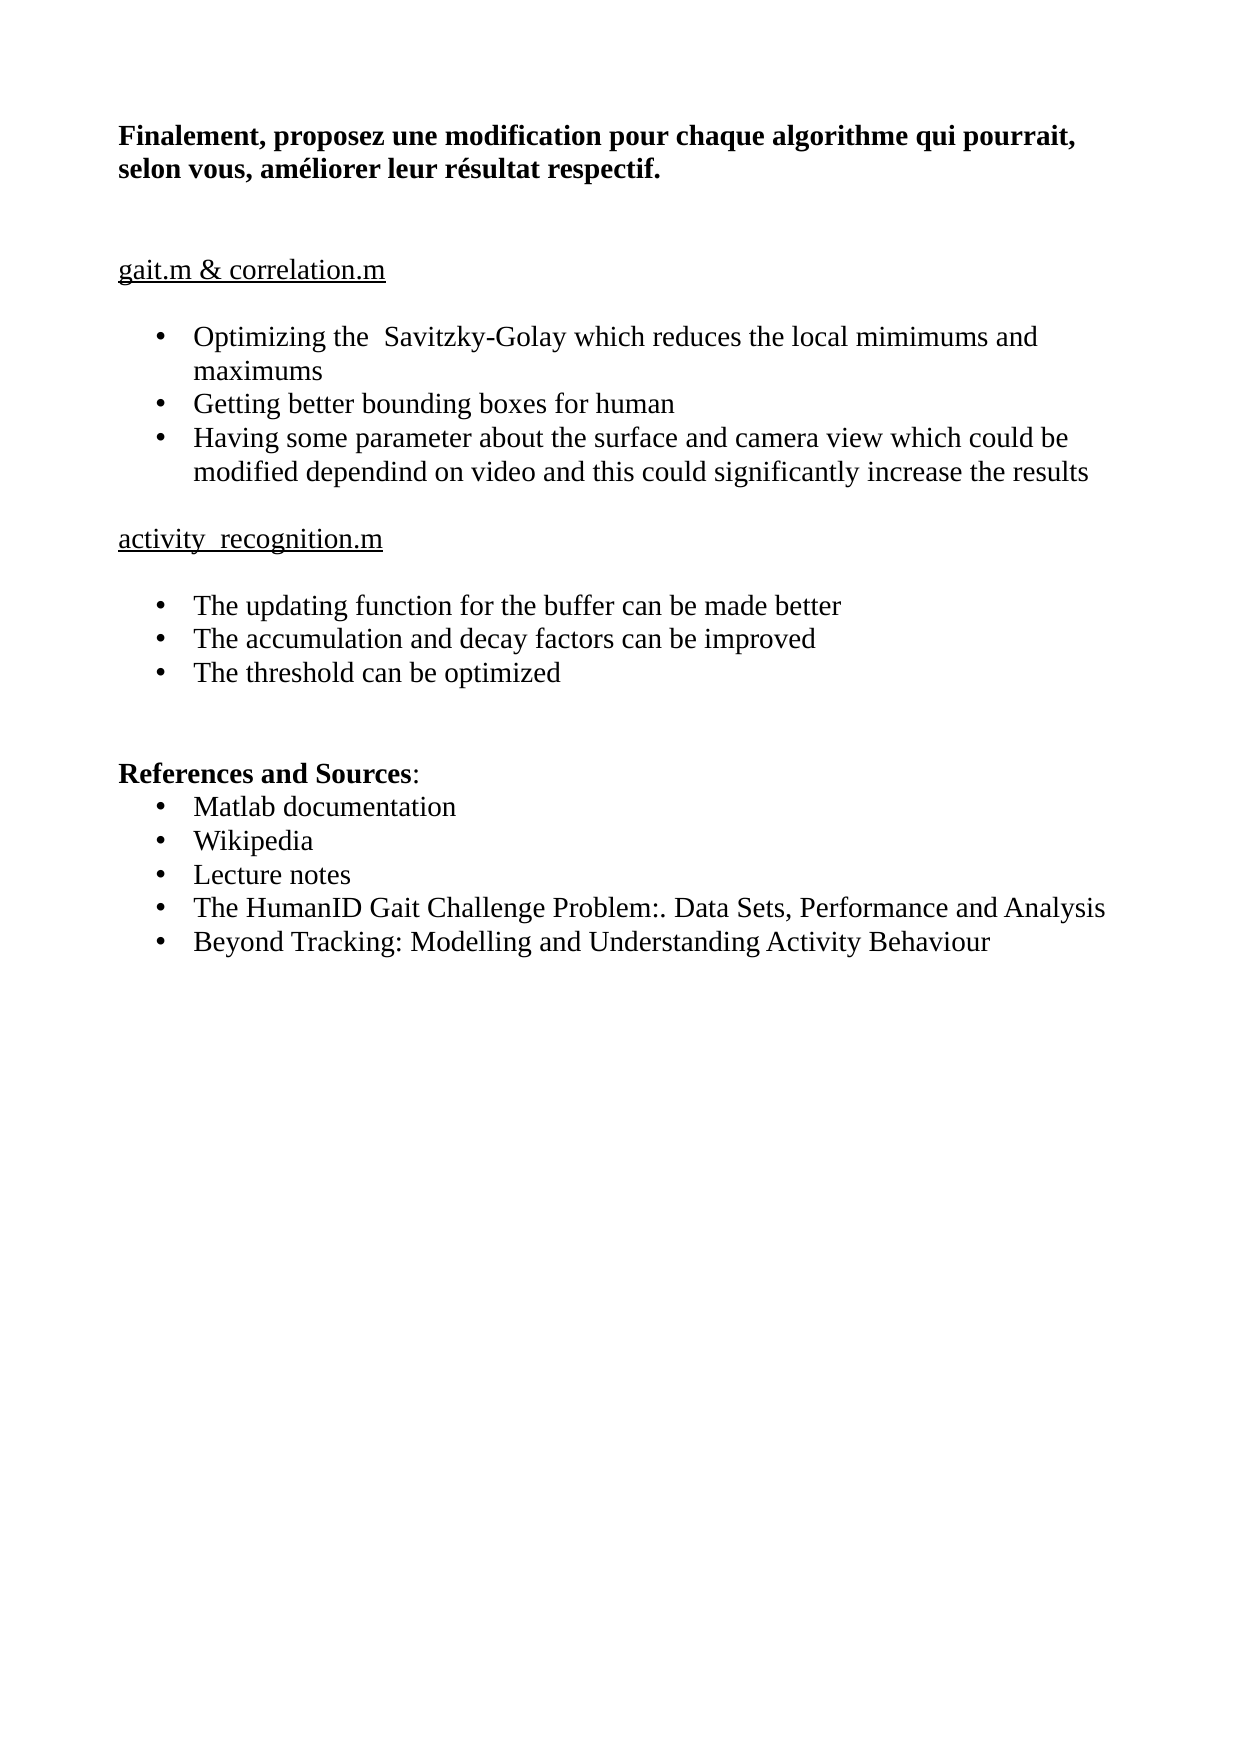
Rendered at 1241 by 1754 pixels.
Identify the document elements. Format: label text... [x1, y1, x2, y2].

list The HumanID Gait Challenge Problem:. Data Sets, Performance and Analysis [156, 891, 1122, 924]
list Matlab documentation [156, 789, 1122, 823]
list The updating function for the buffer can be made better [156, 588, 1122, 622]
list Beyond Tracking: Modelling and Understanding Activity Behaviour [156, 924, 1122, 958]
list Getting better bounding boxes for human [156, 387, 1122, 420]
text Finalement, proposez une modification pour chaque algorithme qui pourrait, selon vous, améliorer leur résultat respectif. [118, 118, 1122, 185]
list The threshold can be optimized [156, 655, 1122, 689]
list The accumulation and decay factors can be improved [156, 622, 1122, 655]
list Optimizing the Savitzky-Golay which reduces the local mimimums and maximums [156, 319, 1122, 387]
text gait.m & correlation.m [118, 252, 1122, 286]
text References and Sources: [118, 756, 1122, 789]
list Having some parameter about the surface and camera view which could be modified dependind on video and this could significantly increase the results [156, 420, 1122, 487]
text activity_recognition.m [118, 521, 1122, 554]
list Lecture notes [156, 857, 1122, 891]
list Wikipedia [156, 823, 1122, 857]
